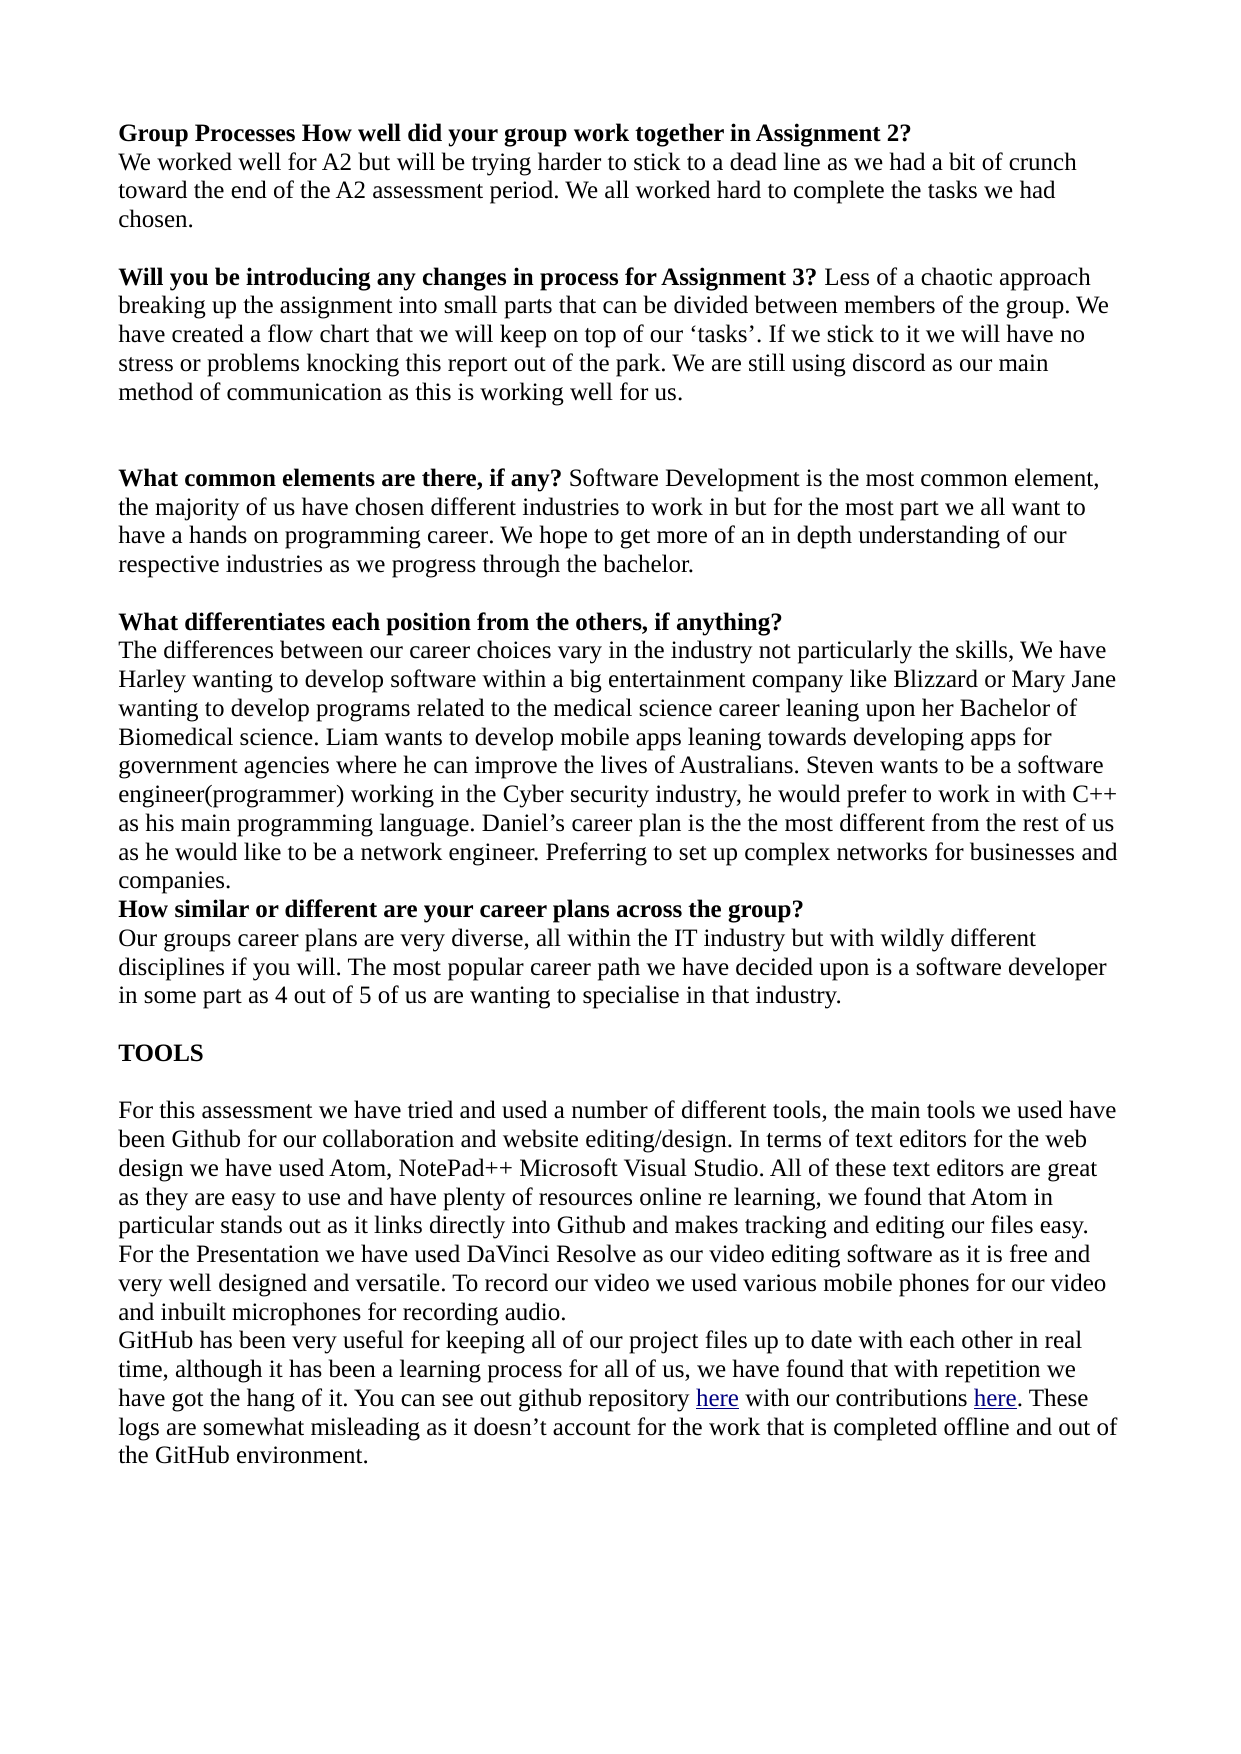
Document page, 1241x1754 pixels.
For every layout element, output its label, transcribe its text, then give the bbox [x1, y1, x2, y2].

text Our groups career plans are very diverse, all within the IT industry but with wildly different disciplines if you will. The most popular career path we have decided upon is a software developer in some part as 4 out of 5 of us are wanting to specialise in that industry. [118, 923, 1122, 1009]
text GitHub has been very useful for keeping all of our project files up to date with each other in real time, although it has been a learning process for all of us, we have found that with repetition we have got the hang of it. You can see out github repository here with our contributions here. These logs are somewhat misleading as it doesn’t account for the work that is completed offline and out of the GitHub environment. [118, 1326, 1122, 1469]
text We worked well for A2 but will be trying harder to stick to a dead line as we had a bit of crunch toward the end of the A2 assessment period. We all worked hard to complete the tasks we had chosen. [118, 147, 1122, 233]
text TOOLS [118, 1038, 1122, 1067]
text What common elements are there, if any? Software Development is the most common element, the majority of us have chosen different industries to work in but for the most part we all want to have a hands on programming career. We hope to get more of an in depth understanding of our respective industries as we progress through the bachelor. [118, 463, 1122, 578]
text What differentiates each position from the others, if anything? [118, 607, 1122, 636]
text Will you be introducing any changes in process for Assignment 3? Less of a chaotic approach breaking up the assignment into small parts that can be divided between members of the group. We have created a flow chart that we will keep on top of our ‘tasks’. If we stick to it we will have no stress or problems knocking this report out of the park. We are still using discord as our main method of communication as this is working well for us. [118, 262, 1122, 406]
text Group Processes How well did your group work together in Assignment 2? [118, 118, 1122, 147]
text How similar or different are your career plans across the group? [118, 894, 1122, 923]
text For the Presentation we have used DaVinci Resolve as our video editing software as it is free and very well designed and versatile. To record our video we used various mobile phones for our video and inbuilt microphones for recording audio. [118, 1239, 1122, 1326]
text For this assessment we have tried and used a number of different tools, the main tools we used have been Github for our collaboration and website editing/design. In terms of text editors for the web design we have used Atom, NotePad++ Microsoft Visual Studio. All of these text editors are great as they are easy to use and have plenty of resources online re learning, we found that Atom in particular stands out as it links directly into Github and makes tracking and editing our files easy. [118, 1096, 1122, 1239]
text The differences between our career choices vary in the industry not particularly the skills, We have Harley wanting to develop software within a big entertainment company like Blizzard or Mary Jane wanting to develop programs related to the medical science career leaning upon her Bachelor of Biomedical science. Liam wants to develop mobile apps leaning towards developing apps for government agencies where he can improve the lives of Australians. Steven wants to be a software engineer(programmer) working in the Cyber security industry, he would prefer to work in with C++ as his main programming language. Daniel’s career plan is the the most different from the rest of us as he would like to be a network engineer. Preferring to set up complex networks for businesses and companies. [118, 636, 1122, 894]
